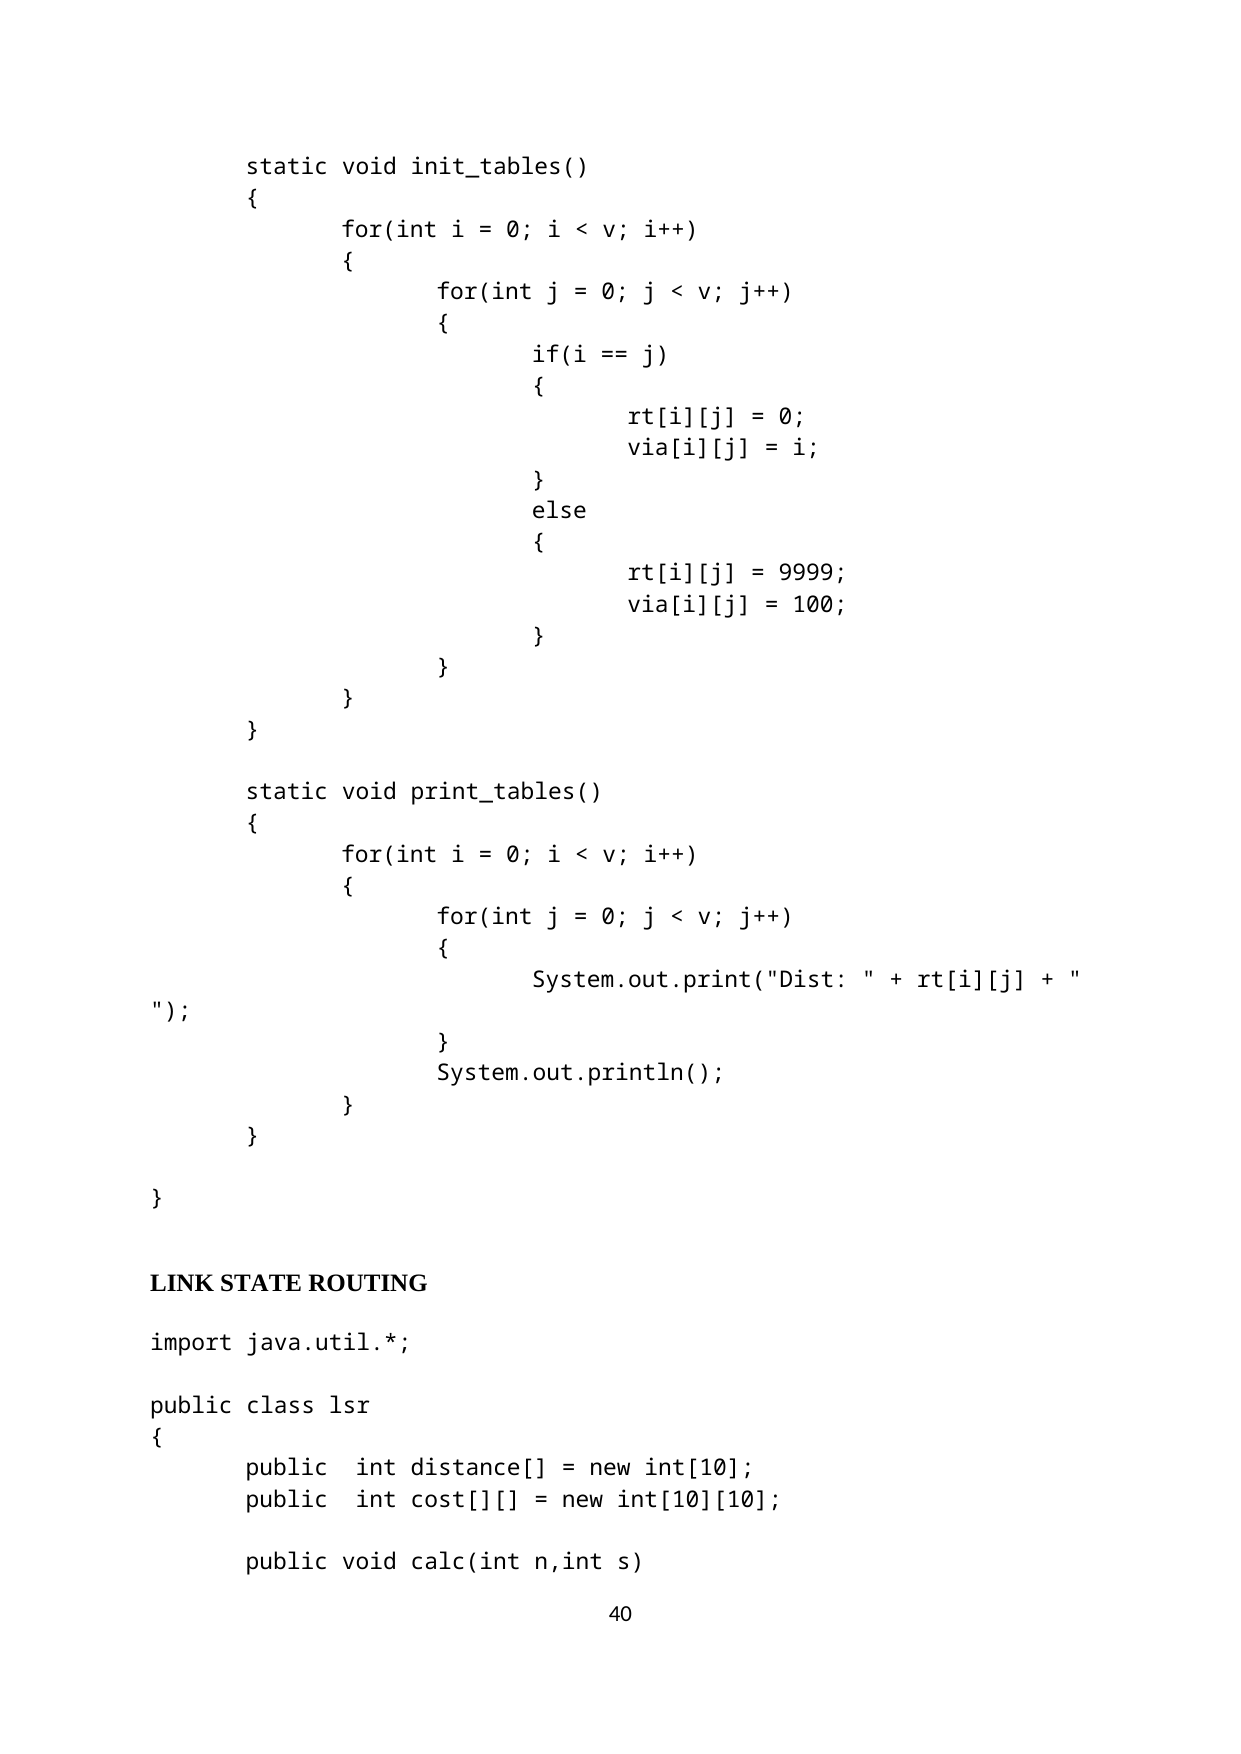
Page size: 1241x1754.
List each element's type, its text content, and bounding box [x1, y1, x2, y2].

text { [150, 1420, 1090, 1451]
text public void calc(int n,int s) [150, 1545, 1090, 1576]
text { [150, 244, 1090, 275]
text } [150, 1119, 1090, 1150]
text LINK STATE ROUTING [150, 1269, 1090, 1297]
text } [150, 650, 1090, 681]
text { [150, 869, 1090, 900]
text } [150, 712, 1090, 744]
text rt[i][j] = 0; [150, 400, 1090, 431]
text } [150, 681, 1090, 712]
text for(int i = 0; i < v; i++) [150, 837, 1090, 869]
text via[i][j] = i; [150, 431, 1090, 462]
text System.out.println(); [150, 1056, 1090, 1087]
text public int distance[] = new int[10]; [150, 1451, 1090, 1482]
text } [150, 1181, 1090, 1212]
text { [150, 181, 1090, 212]
text { [150, 931, 1090, 962]
text { [150, 306, 1090, 337]
text static void print_tables() [150, 775, 1090, 806]
text { [150, 806, 1090, 837]
text { [150, 525, 1090, 556]
text for(int i = 0; i < v; i++) [150, 212, 1090, 244]
text System.out.print("Dist: " + rt[i][j] + " "); [150, 962, 1090, 1025]
text } [150, 1025, 1090, 1056]
text static void init_tables() [150, 150, 1090, 181]
text public class lsr [150, 1389, 1090, 1420]
text public int cost[][] = new int[10][10]; [150, 1482, 1090, 1514]
text if(i == j) [150, 337, 1090, 369]
text { [150, 369, 1090, 400]
text } [150, 1087, 1090, 1119]
text } [150, 462, 1090, 494]
text rt[i][j] = 9999; [150, 556, 1090, 587]
text else [150, 494, 1090, 525]
text import java.util.*; [150, 1326, 1090, 1357]
text for(int j = 0; j < v; j++) [150, 275, 1090, 306]
text for(int j = 0; j < v; j++) [150, 900, 1090, 931]
text } [150, 619, 1090, 650]
text via[i][j] = 100; [150, 587, 1090, 619]
